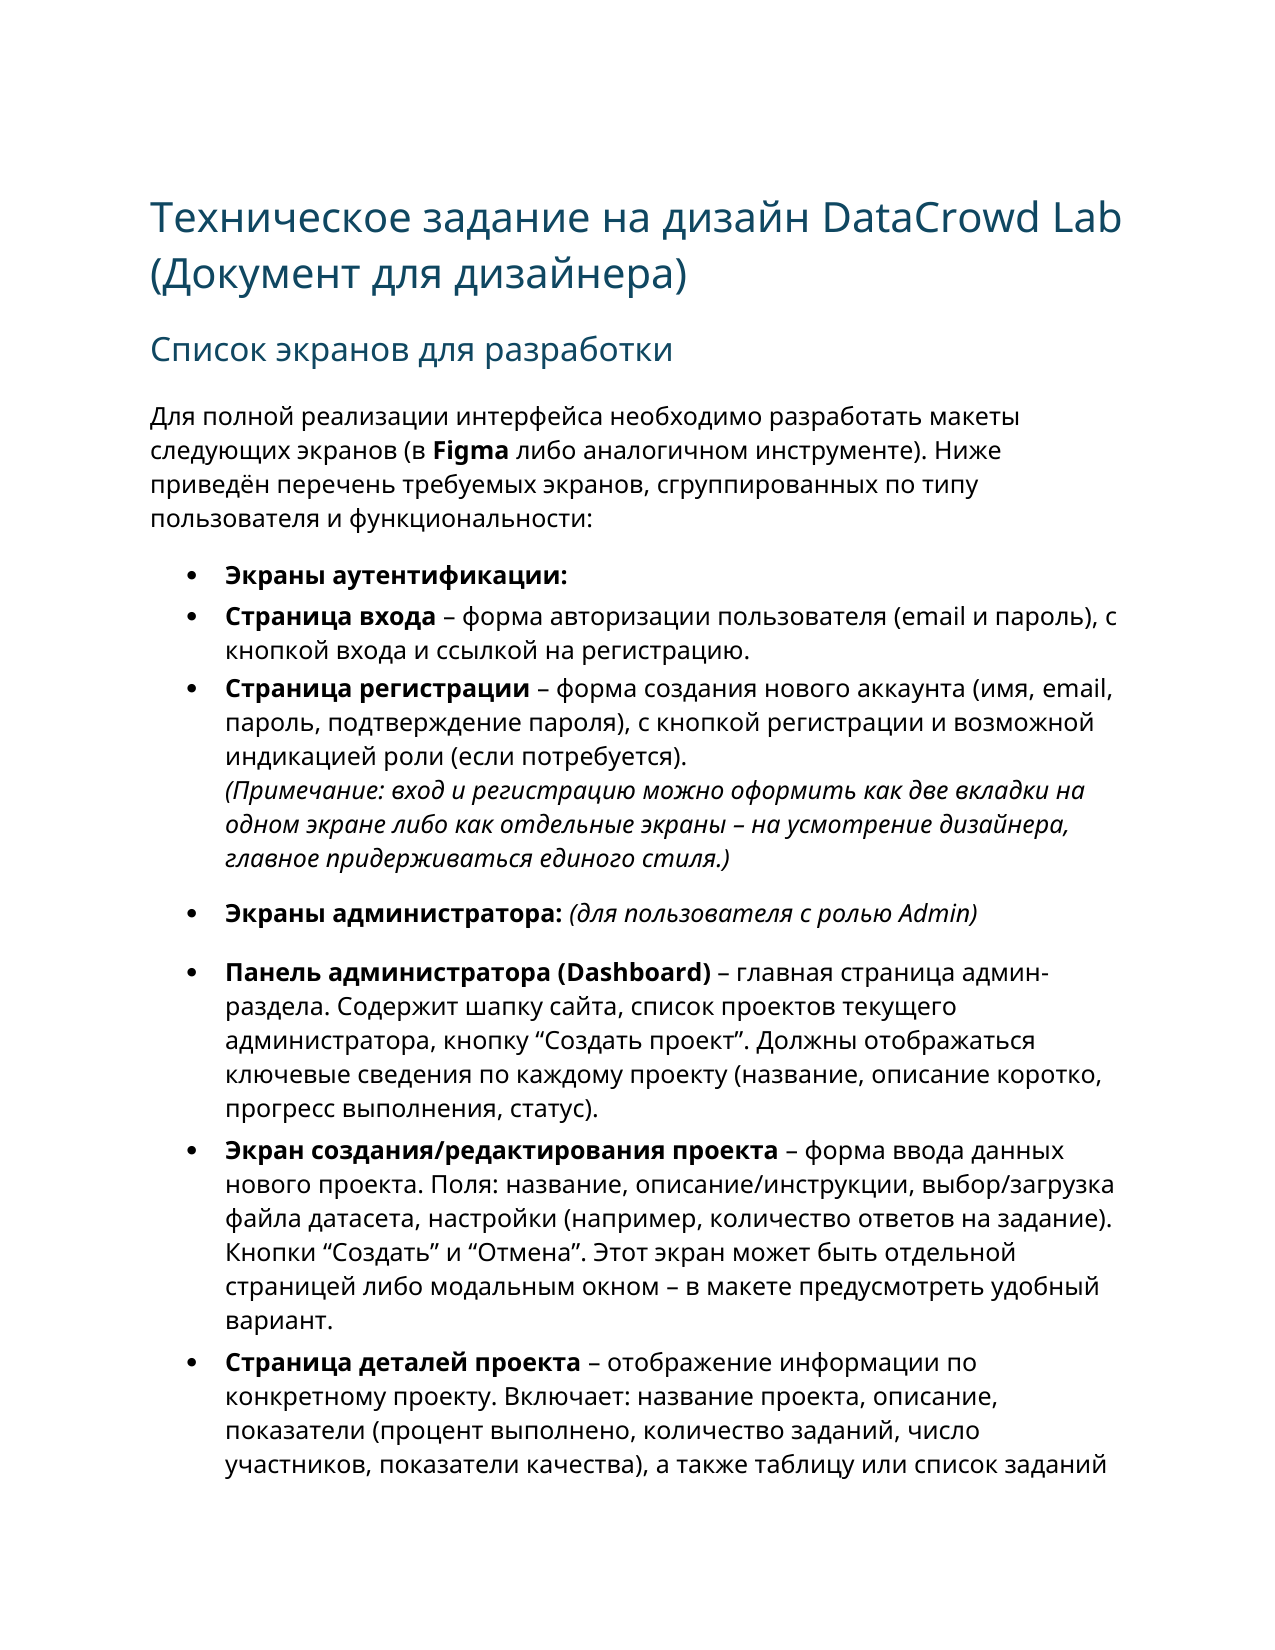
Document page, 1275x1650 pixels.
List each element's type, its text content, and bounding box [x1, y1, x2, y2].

subtitle Техническое задание на дизайн DataCrowd Lab (Документ для дизайнера) [150, 187, 1125, 301]
list Экран создания/редактирования проекта – форма ввода данных нового проекта. Поля: название, описание/инструкции, выбор/загрузка файла датасета, настройки (например, количество ответов на задание). Кнопки “Создать” и “Отмена”. Этот экран может быть отдельной страницей либо модальным окном – в макете предусмотреть удобный вариант. [187, 1132, 1125, 1337]
list Экраны аутентификации: [187, 557, 1125, 591]
list Панель администратора (Dashboard) – главная страница админ-раздела. Содержит шапку сайта, список проектов текущего администратора, кнопку “Создать проект”. Должны отображаться ключевые сведения по каждому проекту (название, описание коротко, прогресс выполнения, статус). [187, 954, 1125, 1125]
list Экраны администратора: (для пользователя с ролью Admin) [187, 896, 1125, 930]
list Страница входа – форма авторизации пользователя (email и пароль), с кнопкой входа и ссылкой на регистрацию. [187, 599, 1125, 667]
subtitle Список экранов для разработки [150, 326, 1125, 371]
list Страница деталей проекта – отображение информации по конкретному проекту. Включает: название проекта, описание, показатели (процент выполнено, количество заданий, число участников, показатели качества), а также таблицу или список заданий [187, 1344, 1125, 1481]
list Страница регистрации – форма создания нового аккаунта (имя, email, пароль, подтверждение пароля), с кнопкой регистрации и возможной индикацией роли (если потребуется). (Примечание: вход и регистрацию можно оформить как две вкладки на одном экране либо как отдельные экраны – на усмотрение дизайнера, главное придерживаться единого стиля.) [187, 671, 1125, 875]
text Для полной реализации интерфейса необходимо разработать макеты следующих экранов (в Figma либо аналогичном инструменте). Ниже приведён перечень требуемых экранов, сгруппированных по типу пользователя и функциональности: [150, 398, 1125, 535]
